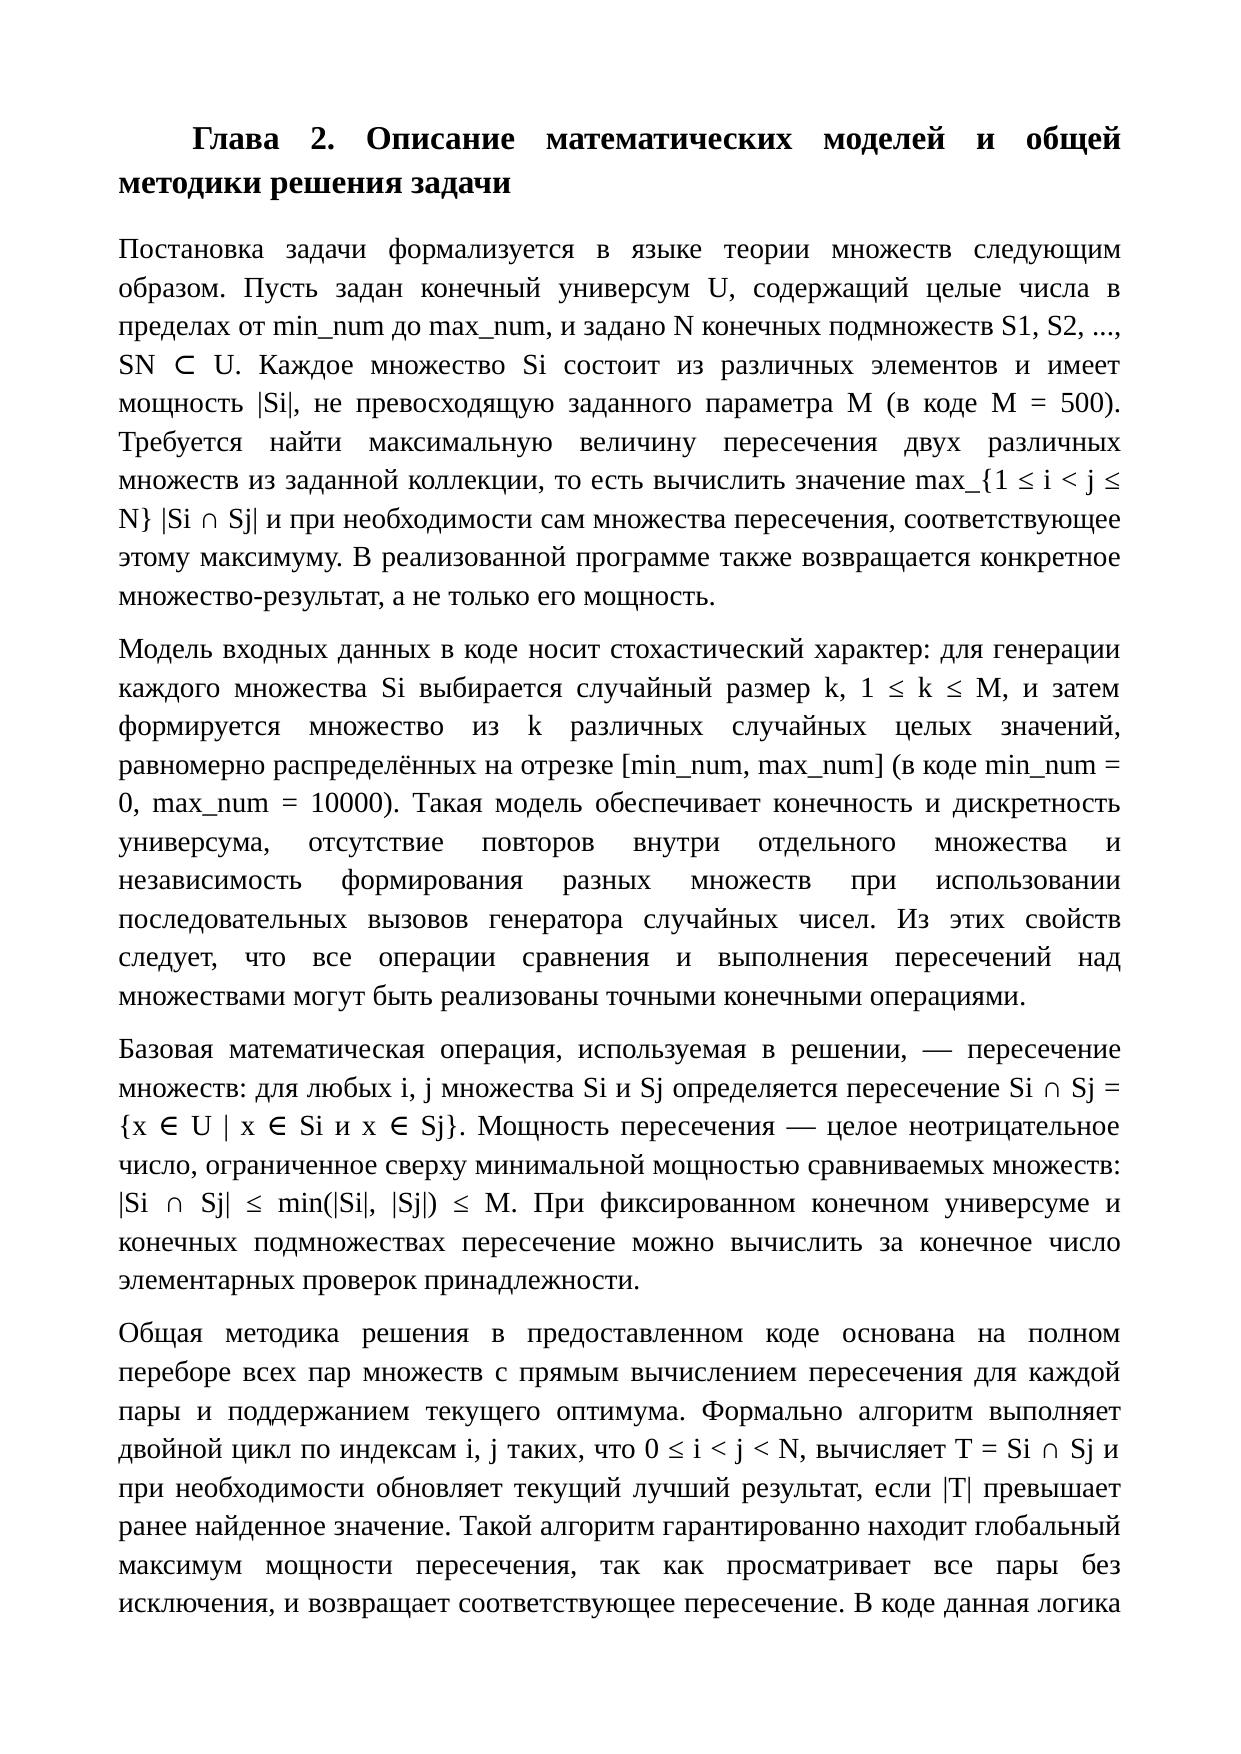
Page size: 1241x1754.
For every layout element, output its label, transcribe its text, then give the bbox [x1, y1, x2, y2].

text Постановка задачи формализуется в языке теории множеств следующим образом. Пусть задан конечный универсум U, содержащий целые числа в пределах от min_num до max_num, и задано N конечных подмножеств S1, S2, ..., SN ⊂ U. Каждое множество Si состоит из различных элементов и имеет мощность |Si|, не превосходящую заданного параметра M (в коде M = 500). Требуется найти максимальную величину пересечения двух различных множеств из заданной коллекции, то есть вычислить значение max_{1 ≤ i < j ≤ N} |Si ∩ Sj| и при необходимости сам множества пересечения, соответствующее этому максимуму. В реализованной программе также возвращается конкретное множество-результат, а не только его мощность. [118, 231, 1122, 612]
text Общая методика решения в предоставленном коде основана на полном переборе всех пар множеств с прямым вычислением пересечения для каждой пары и поддержанием текущего оптимума. Формально алгоритм выполняет двойной цикл по индексам i, j таких, что 0 ≤ i < j < N, вычисляет T = Si ∩ Sj и при необходимости обновляет текущий лучший результат, если |T| превышает ранее найденное значение. Такой алгоритм гарантированно находит глобальный максимум мощности пересечения, так как просматривает все пары без исключения, и возвращает соответствующее пересечение. В коде данная логика [118, 1316, 1122, 1619]
text Модель входных данных в коде носит стохастический характер: для генерации каждого множества Si выбирается случайный размер k, 1 ≤ k ≤ M, и затем формируется множество из k различных случайных целых значений, равномерно распределённых на отрезке [min_num, max_num] (в коде min_num = 0, max_num = 10000). Такая модель обеспечивает конечность и дискретность универсума, отсутствие повторов внутри отдельного множества и независимость формирования разных множеств при использовании последовательных вызовов генератора случайных чисел. Из этих свойств следует, что все операции сравнения и выполнения пересечений над множествами могут быть реализованы точными конечными операциями. [118, 631, 1122, 1012]
text Глава 2. Описание математических моделей и общей методики решения задачи [118, 118, 1122, 201]
text Базовая математическая операция, используемая в решении, — пересечение множеств: для любых i, j множества Si и Sj определяется пересечение Si ∩ Sj = {x ∈ U | x ∈ Si и x ∈ Sj}. Мощность пересечения — целое неотрицательное число, ограниченное сверху минимальной мощностью сравниваемых множеств: |Si ∩ Sj| ≤ min(|Si|, |Sj|) ≤ M. При фиксированном конечном универсуме и конечных подмножествах пересечение можно вычислить за конечное число элементарных проверок принадлежности. [118, 1031, 1122, 1296]
